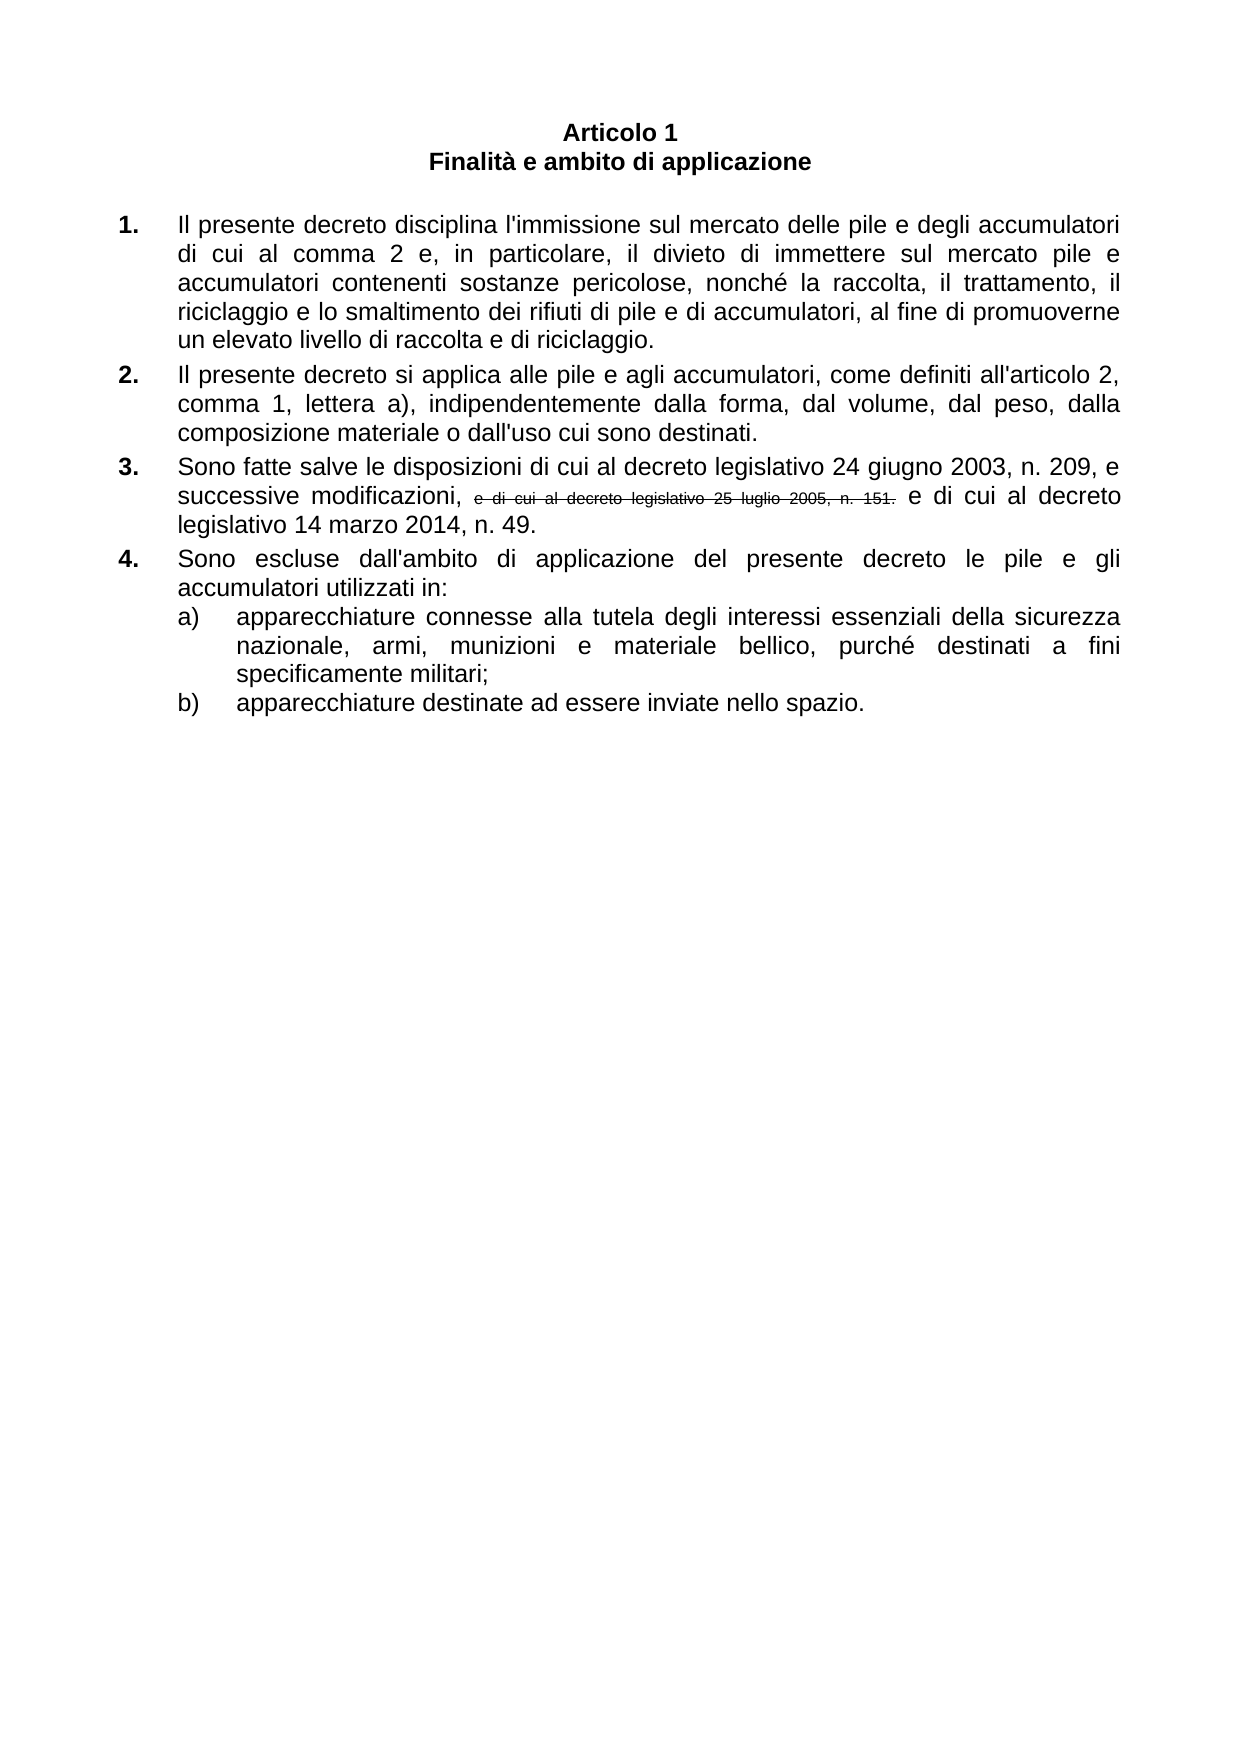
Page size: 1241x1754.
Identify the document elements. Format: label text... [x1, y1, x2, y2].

text 3. Sono fatte salve le disposizioni di cui al decreto legislativo 24 giugno 2003, n. 209, e successive modificazioni, e di cui al decreto legislativo 25 luglio 2005, n. 151. e di cui al decreto legislativo 14 marzo 2014, n. 49. [118, 452, 1122, 538]
text 4. Sono escluse dall'ambito di applicazione del presente decreto le pile e gli accumulatori utilizzati in: [118, 544, 1122, 602]
text b) apparecchiature destinate ad essere inviate nello spazio. [177, 688, 1122, 717]
text a) apparecchiature connesse alla tutela degli interessi essenziali della sicurezza nazionale, armi, munizioni e materiale bellico, purché destinati a fini specificamente militari; [177, 602, 1122, 688]
text 2. Il presente decreto si applica alle pile e agli accumulatori, come definiti all'articolo 2, comma 1, lettera a), indipendentemente dalla forma, dal volume, dal peso, dalla composizione materiale o dall'uso cui sono destinati. [118, 360, 1122, 446]
text 1. Il presente decreto disciplina l'immissione sul mercato delle pile e degli accumulatori di cui al comma 2 e, in particolare, il divieto di immettere sul mercato pile e accumulatori contenenti sostanze pericolose, nonché la raccolta, il trattamento, il riciclaggio e lo smaltimento dei rifiuti di pile e di accumulatori, al fine di promuoverne un elevato livello di raccolta e di riciclaggio. [118, 210, 1122, 354]
subtitle Articolo 1 Finalità e ambito di applicazione [118, 118, 1122, 176]
